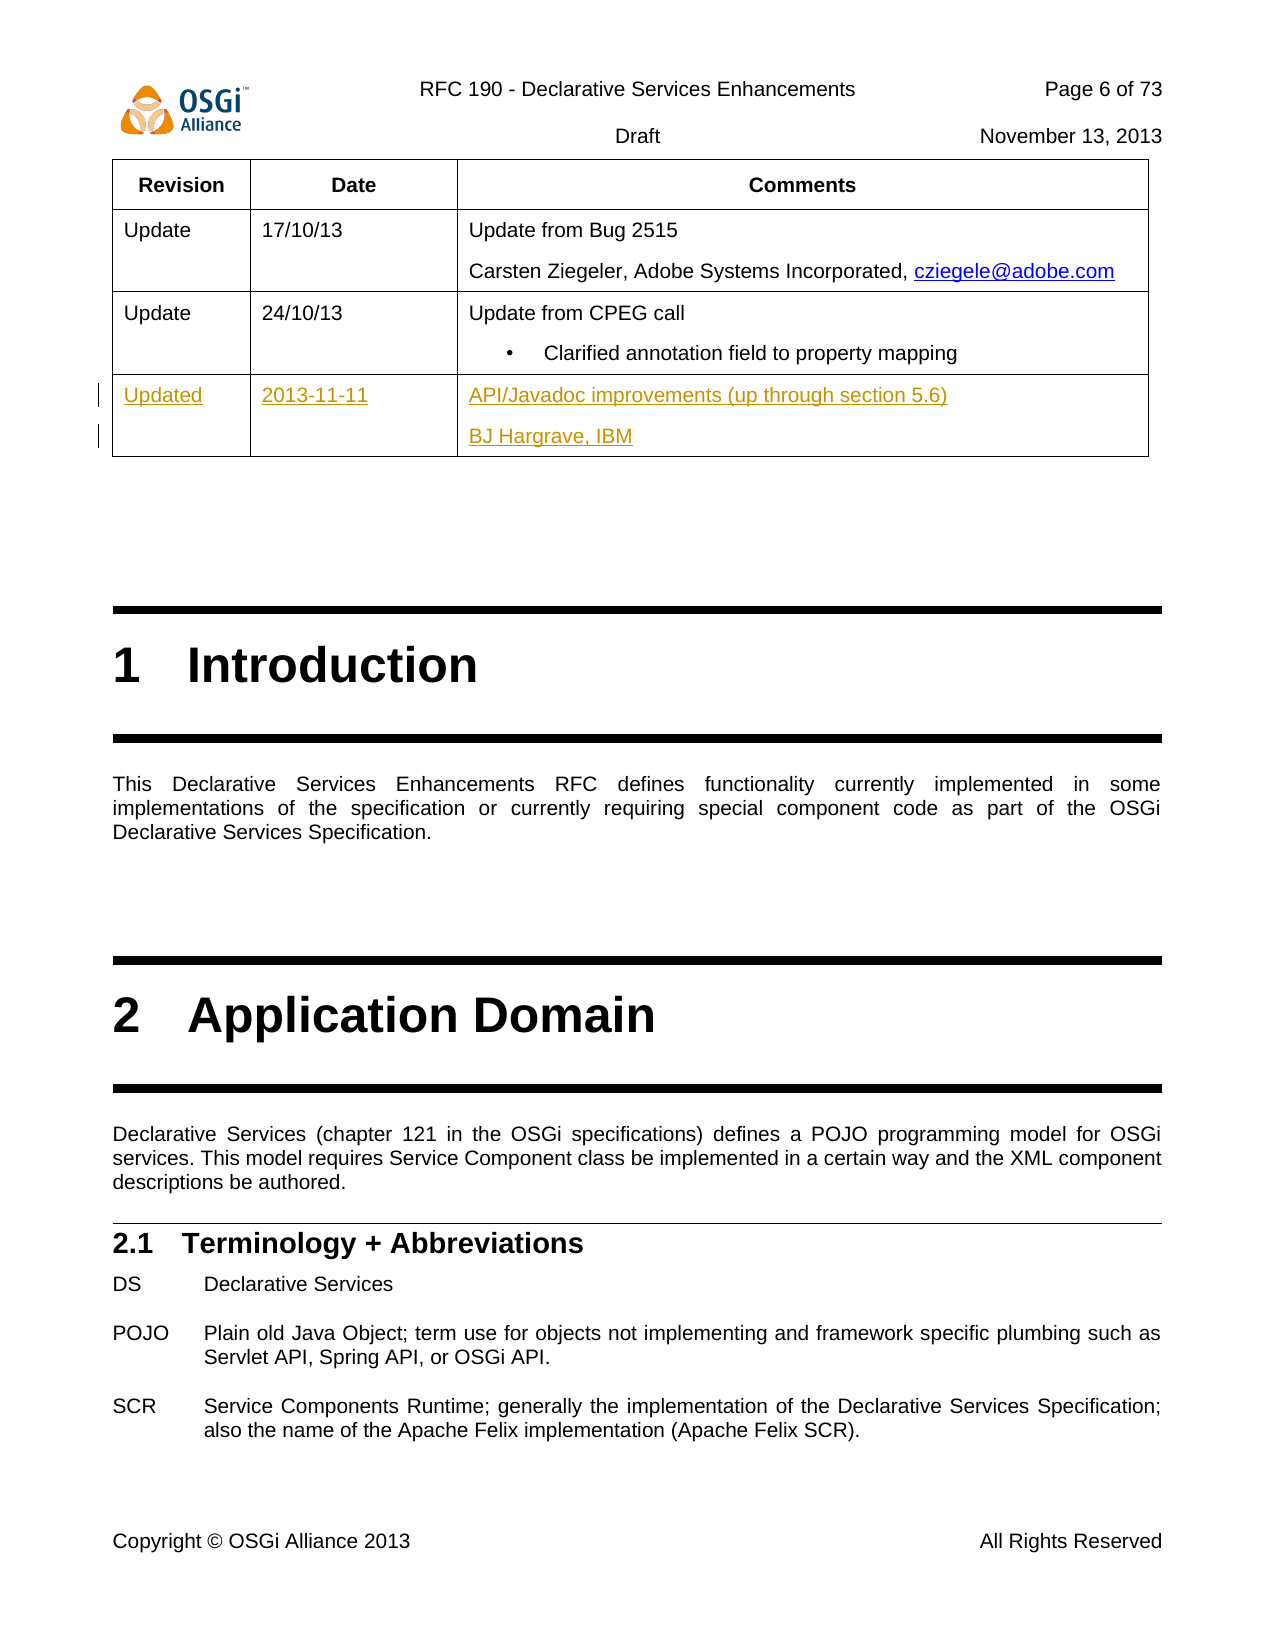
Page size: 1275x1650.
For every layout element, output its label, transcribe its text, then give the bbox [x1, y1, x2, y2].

table_cell 2013-11-11 [251, 375, 457, 456]
table_header Date [251, 160, 457, 209]
subtitle Terminology + Abbreviations [112, 1224, 1162, 1260]
text This Declarative Services Enhancements RFC defines functionality currently implemented in some implementations of the specification or currently requiring special component code as part of the OSGi Declarative Services Specification. [112, 772, 1162, 844]
table_header Comments [458, 160, 1148, 209]
text POJO Plain old Java Object; term use for objects not implementing and framework specific plumbing such as Servlet API, Spring API, or OSGi API. [112, 1321, 1162, 1369]
table_cell 17/10/13 [251, 210, 457, 291]
subtitle Application Domain [112, 957, 1162, 1093]
table_cell Update from CPEG call Clarified annotation field to property mapping [458, 292, 1148, 374]
table_cell Update [113, 292, 250, 374]
table_header Revision [113, 160, 250, 209]
table_cell API/Javadoc improvements (up through section 5.6) BJ Hargrave, IBM [458, 375, 1148, 456]
text DS Declarative Services [112, 1272, 1162, 1296]
table_cell Update [113, 210, 250, 291]
text SCR Service Components Runtime; generally the implementation of the Declarative Services Specification; also the name of the Apache Felix implementation (Apache Felix SCR). [112, 1394, 1162, 1442]
table_cell Update from Bug 2515 Carsten Ziegeler, Adobe Systems Incorporated, cziegele@adobe.com [458, 210, 1148, 291]
picture [113, 78, 257, 142]
table_cell Updated [113, 375, 250, 456]
subtitle Introduction [112, 607, 1162, 743]
table_cell 24/10/13 [251, 292, 457, 374]
text Declarative Services (chapter 121 in the OSGi specifications) defines a POJO programming model for OSGi services. This model requires Service Component class be implemented in a certain way and the XML component descriptions be authored. [112, 1122, 1162, 1194]
